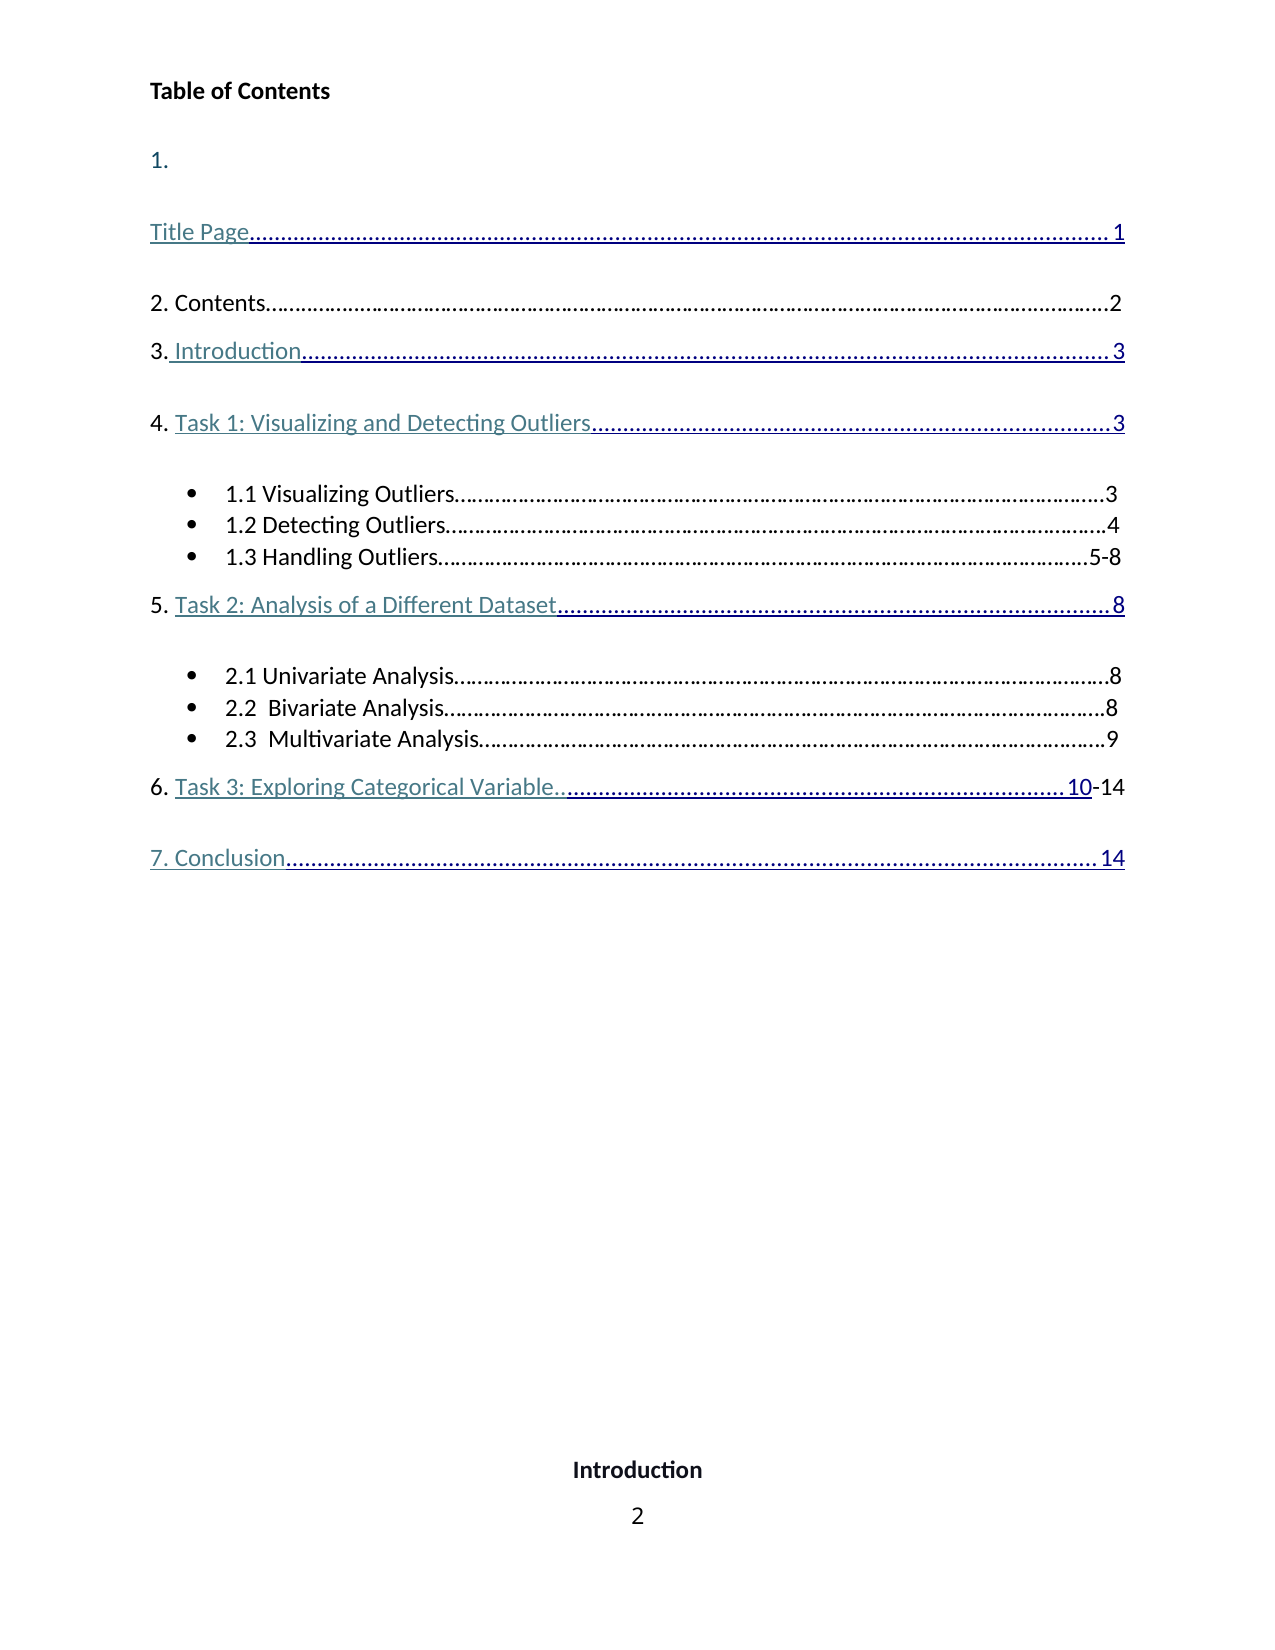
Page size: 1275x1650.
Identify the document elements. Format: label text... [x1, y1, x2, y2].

text 3. Introduction 3 [150, 335, 1125, 366]
text 4. Task 1: Visualizing and Detecting Outliers 3 [150, 407, 1125, 437]
list 1.1 Visualizing Outliers…………………………………………………………………………………………………..3 [187, 478, 1125, 509]
text 1. [150, 144, 1125, 175]
subtitle Table of Contents [150, 75, 1125, 106]
text 6. Task 3: Exploring Categorical Variable.. 10-14 [150, 771, 1125, 802]
text 5. Task 2: Analysis of a Different Dataset 8 [150, 589, 1125, 619]
text 7. Conclusion 14 [150, 843, 1125, 869]
text 2. Contents……..……..………………………………………………………………………………………………………..………..2 [150, 287, 1125, 318]
list 1.2 Detecting Outliers…………………………………………………………………………………………………….4 [187, 509, 1125, 540]
list 1.3 Handling Outliers…………………………………………………………………………………………………..5-8 [187, 541, 1125, 571]
list 2.1 Univariate Analysis……………………………………………………………………………………………………8 [187, 660, 1125, 691]
text Introduction [150, 1454, 1125, 1484]
text Title Page 1 [150, 216, 1125, 242]
list 2.3 Multivariate Analysis……………………………………………………………………………………………….9 [187, 723, 1125, 754]
list 2.2 Bivariate Analysis…………………………………………………………………………………………………….8 [187, 692, 1125, 722]
